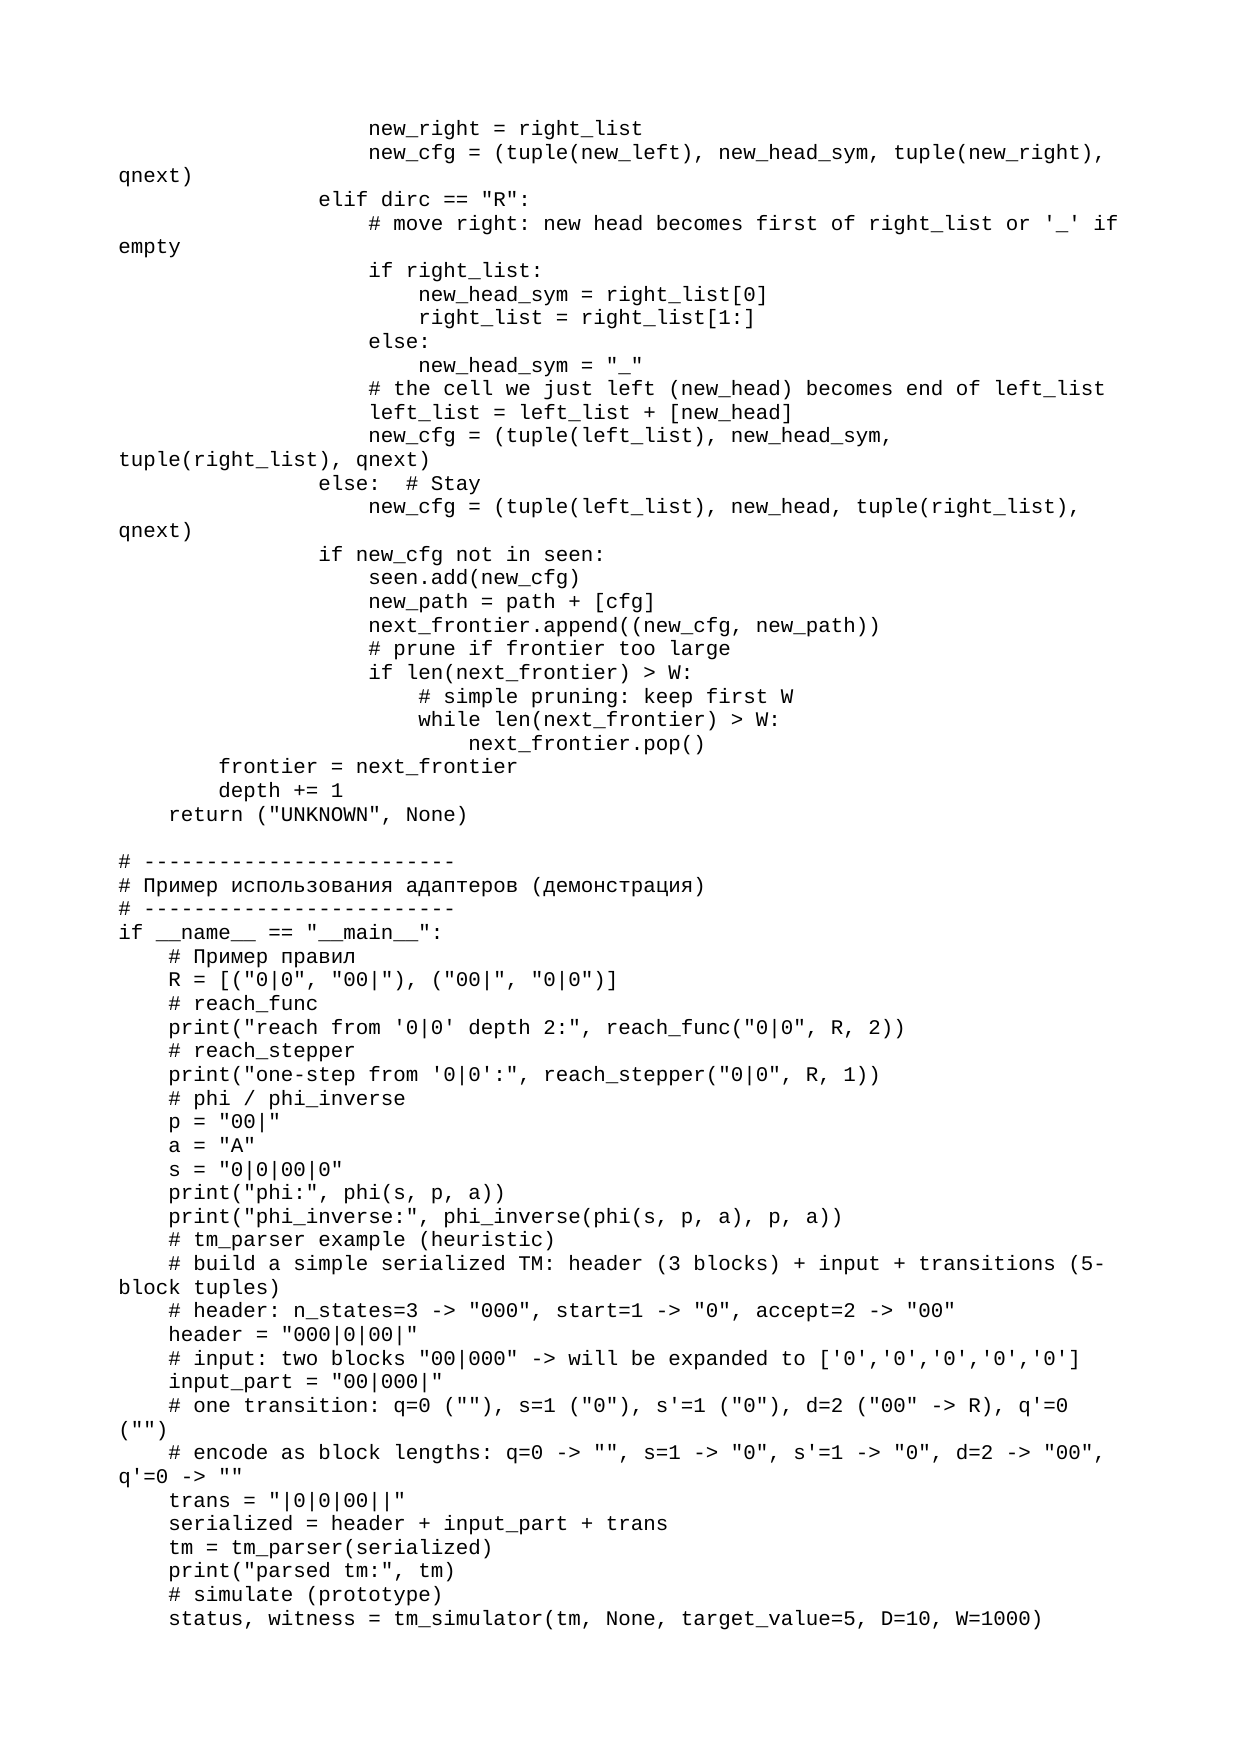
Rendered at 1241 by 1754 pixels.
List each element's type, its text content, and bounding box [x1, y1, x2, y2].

text # tm_parser example (heuristic) [118, 1229, 1122, 1253]
text # phi / phi_inverse [118, 1088, 1122, 1111]
text # encode as block lengths: q=0 -> "", s=1 -> "0", s'=1 -> "0", d=2 -> "00", q'=0 -> "" [118, 1442, 1122, 1489]
text # the cell we just left (new_head) becomes end of left_list [118, 378, 1122, 402]
text # build a simple serialized TM: header (3 blocks) + input + transitions (5-block tuples) [118, 1253, 1122, 1300]
text input_part = "00|000|" [118, 1371, 1122, 1395]
text print("phi_inverse:", phi_inverse(phi(s, p, a), p, a)) [118, 1206, 1122, 1229]
text else: # Stay [118, 473, 1122, 496]
text # one transition: q=0 (""), s=1 ("0"), s'=1 ("0"), d=2 ("00" -> R), q'=0 ("") [118, 1395, 1122, 1442]
text p = "00|" [118, 1111, 1122, 1135]
text header = "000|0|00|" [118, 1324, 1122, 1348]
text new_cfg = (tuple(left_list), new_head_sym, tuple(right_list), qnext) [118, 426, 1122, 473]
text new_cfg = (tuple(new_left), new_head_sym, tuple(new_right), qnext) [118, 142, 1122, 189]
text seen.add(new_cfg) [118, 567, 1122, 591]
text while len(next_frontier) > W: [118, 709, 1122, 733]
text R = [("0|0", "00|"), ("00|", "0|0")] [118, 969, 1122, 993]
text # simulate (prototype) [118, 1584, 1122, 1608]
text trans = "|0|0|00||" [118, 1489, 1122, 1513]
text print("parsed tm:", tm) [118, 1561, 1122, 1584]
text # move right: new head becomes first of right_list or '_' if empty [118, 213, 1122, 260]
text new_head_sym = right_list[0] [118, 284, 1122, 307]
text next_frontier.pop() [118, 733, 1122, 757]
text # simple pruning: keep first W [118, 686, 1122, 709]
text next_frontier.append((new_cfg, new_path)) [118, 615, 1122, 638]
text if len(next_frontier) > W: [118, 662, 1122, 686]
text else: [118, 331, 1122, 354]
text new_cfg = (tuple(left_list), new_head, tuple(right_list), qnext) [118, 496, 1122, 544]
text tm = tm_parser(serialized) [118, 1537, 1122, 1561]
text # prune if frontier too large [118, 638, 1122, 662]
text # input: two blocks "00|000" -> will be expanded to ['0','0','0','0','0'] [118, 1348, 1122, 1371]
text # reach_stepper [118, 1040, 1122, 1064]
text # ------------------------- [118, 898, 1122, 922]
text s = "0|0|00|0" [118, 1158, 1122, 1182]
text depth += 1 [118, 780, 1122, 804]
text a = "A" [118, 1135, 1122, 1158]
text frontier = next_frontier [118, 757, 1122, 780]
text # header: n_states=3 -> "000", start=1 -> "0", accept=2 -> "00" [118, 1300, 1122, 1324]
text # Пример использования адаптеров (демонстрация) [118, 875, 1122, 898]
text print("reach from '0|0' depth 2:", reach_func("0|0", R, 2)) [118, 1017, 1122, 1040]
text new_right = right_list [118, 118, 1122, 142]
text print("phi:", phi(s, p, a)) [118, 1182, 1122, 1206]
text new_path = path + [cfg] [118, 591, 1122, 615]
text # ------------------------- [118, 851, 1122, 875]
text status, witness = tm_simulator(tm, None, target_value=5, D=10, W=1000) [118, 1608, 1122, 1631]
text serialized = header + input_part + trans [118, 1513, 1122, 1537]
text if right_list: [118, 260, 1122, 284]
text if __name__ == "__main__": [118, 922, 1122, 946]
text elif dirc == "R": [118, 189, 1122, 213]
text # reach_func [118, 993, 1122, 1017]
text return ("UNKNOWN", None) [118, 804, 1122, 827]
text right_list = right_list[1:] [118, 307, 1122, 331]
text print("one-step from '0|0':", reach_stepper("0|0", R, 1)) [118, 1064, 1122, 1088]
text left_list = left_list + [new_head] [118, 402, 1122, 426]
text if new_cfg not in seen: [118, 544, 1122, 567]
text new_head_sym = "_" [118, 354, 1122, 378]
text # Пример правил [118, 946, 1122, 969]
